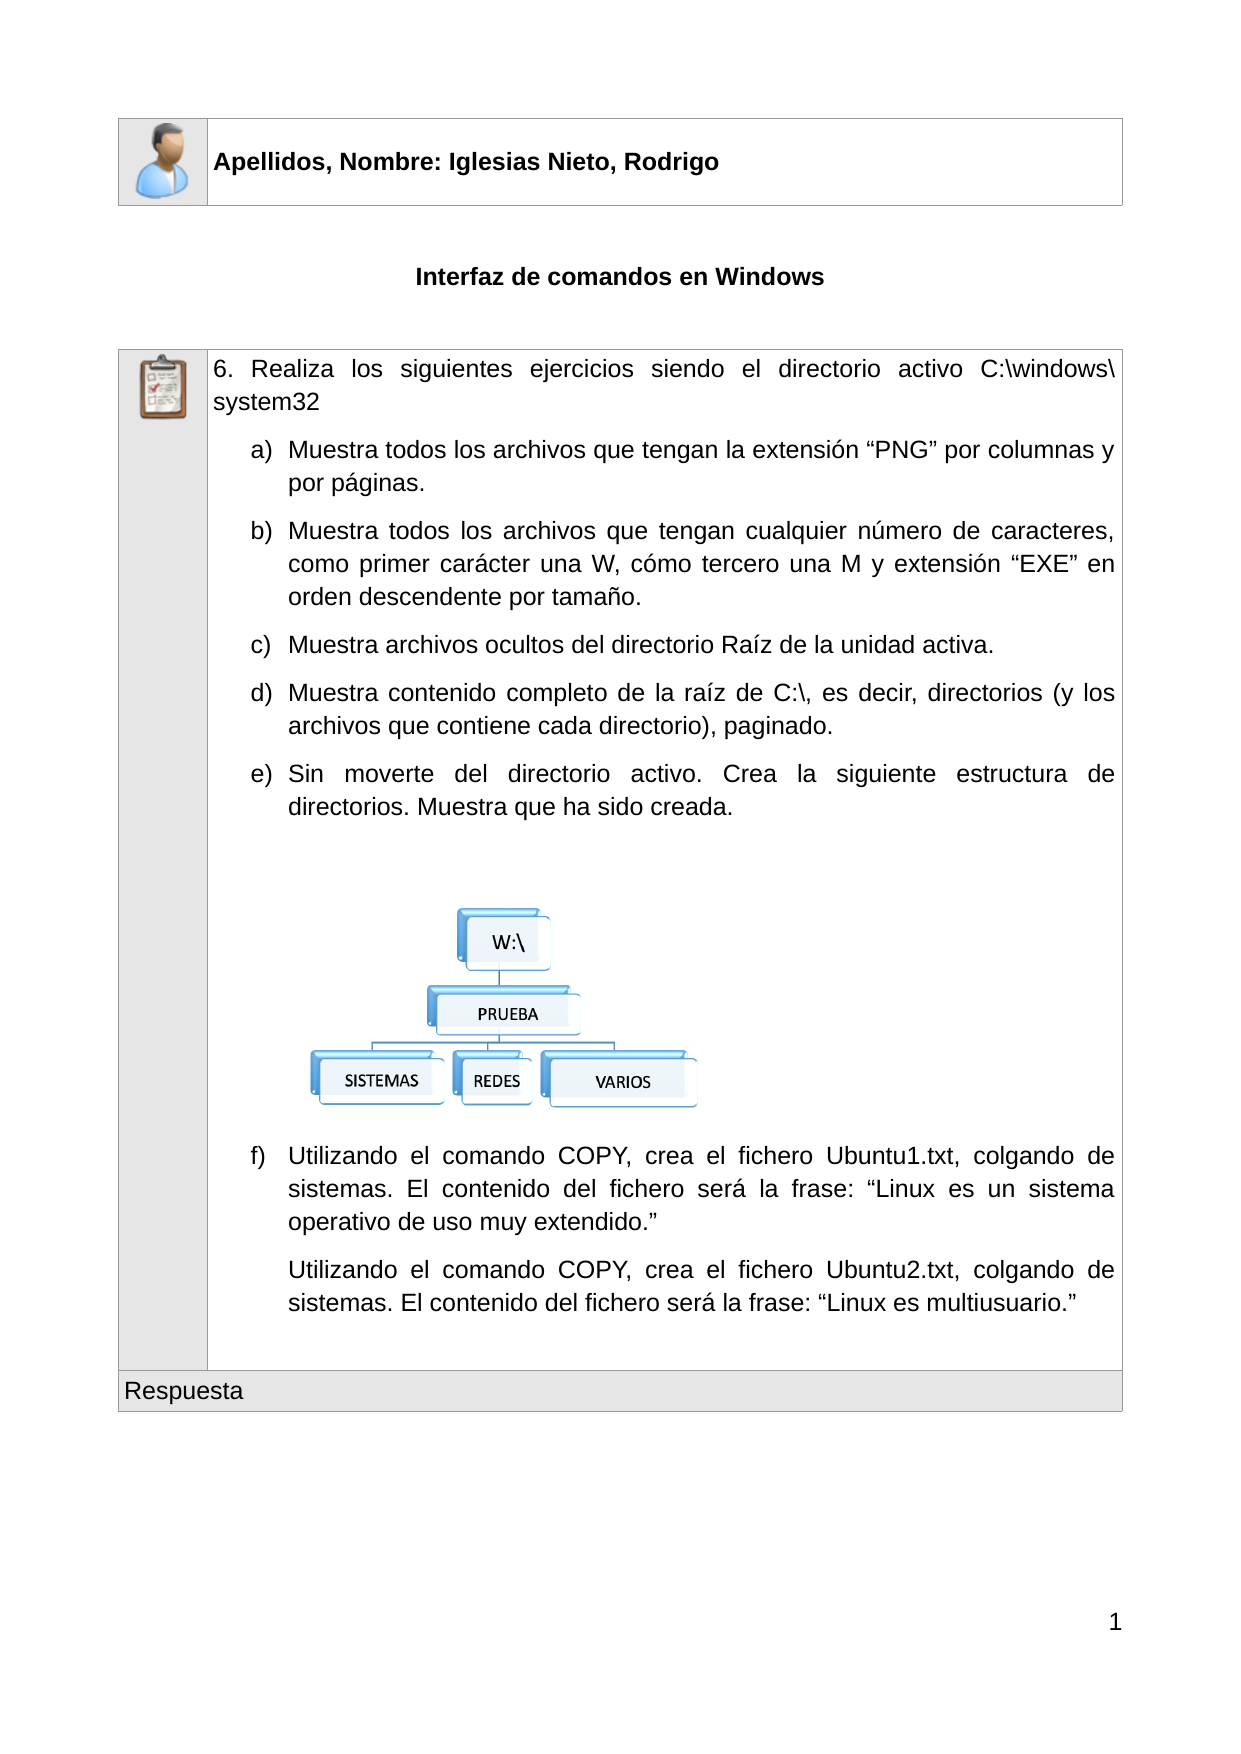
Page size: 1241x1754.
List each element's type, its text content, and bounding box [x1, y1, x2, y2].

text Interfaz de comandos en Windows [118, 262, 1122, 291]
picture [125, 123, 201, 199]
table_header 6. Realiza los siguientes ejercicios siendo el directorio activo C:\windows\system32 Muestra todos los archivos que tengan la extensión “PNG” por columnas y por páginas. Muestra todos los archivos que tengan cualquier número de caracteres, como primer carácter una W, cómo tercero una M y extensión “EXE” en orden descendente por tamaño. Muestra archivos ocultos del directorio Raíz de la unidad activa. Muestra contenido completo de la raíz de C:\, es decir, directorios (y los archivos que contiene cada directorio), paginado. Sin moverte del directorio activo. Crea la siguiente estructura de directorios. Muestra que ha sido creada. Utilizando el comando COPY, crea el fichero Ubuntu1.txt, colgando de sistemas. El contenido del fichero será la frase: “Linux es un sistema operativo de uso muy extendido.” Utilizando el comando COPY, crea el fichero Ubuntu2.txt, colgando de sistemas. El contenido del fichero será la frase: “Linux es multiusuario.” [208, 350, 1122, 1370]
table_header [119, 119, 207, 205]
table_cell Respuesta [119, 1371, 1122, 1411]
table_header [119, 350, 207, 1370]
picture [130, 354, 195, 420]
table_header Apellidos, Nombre: Iglesias Nieto, Rodrigo [208, 119, 1122, 205]
picture [287, 887, 720, 1123]
